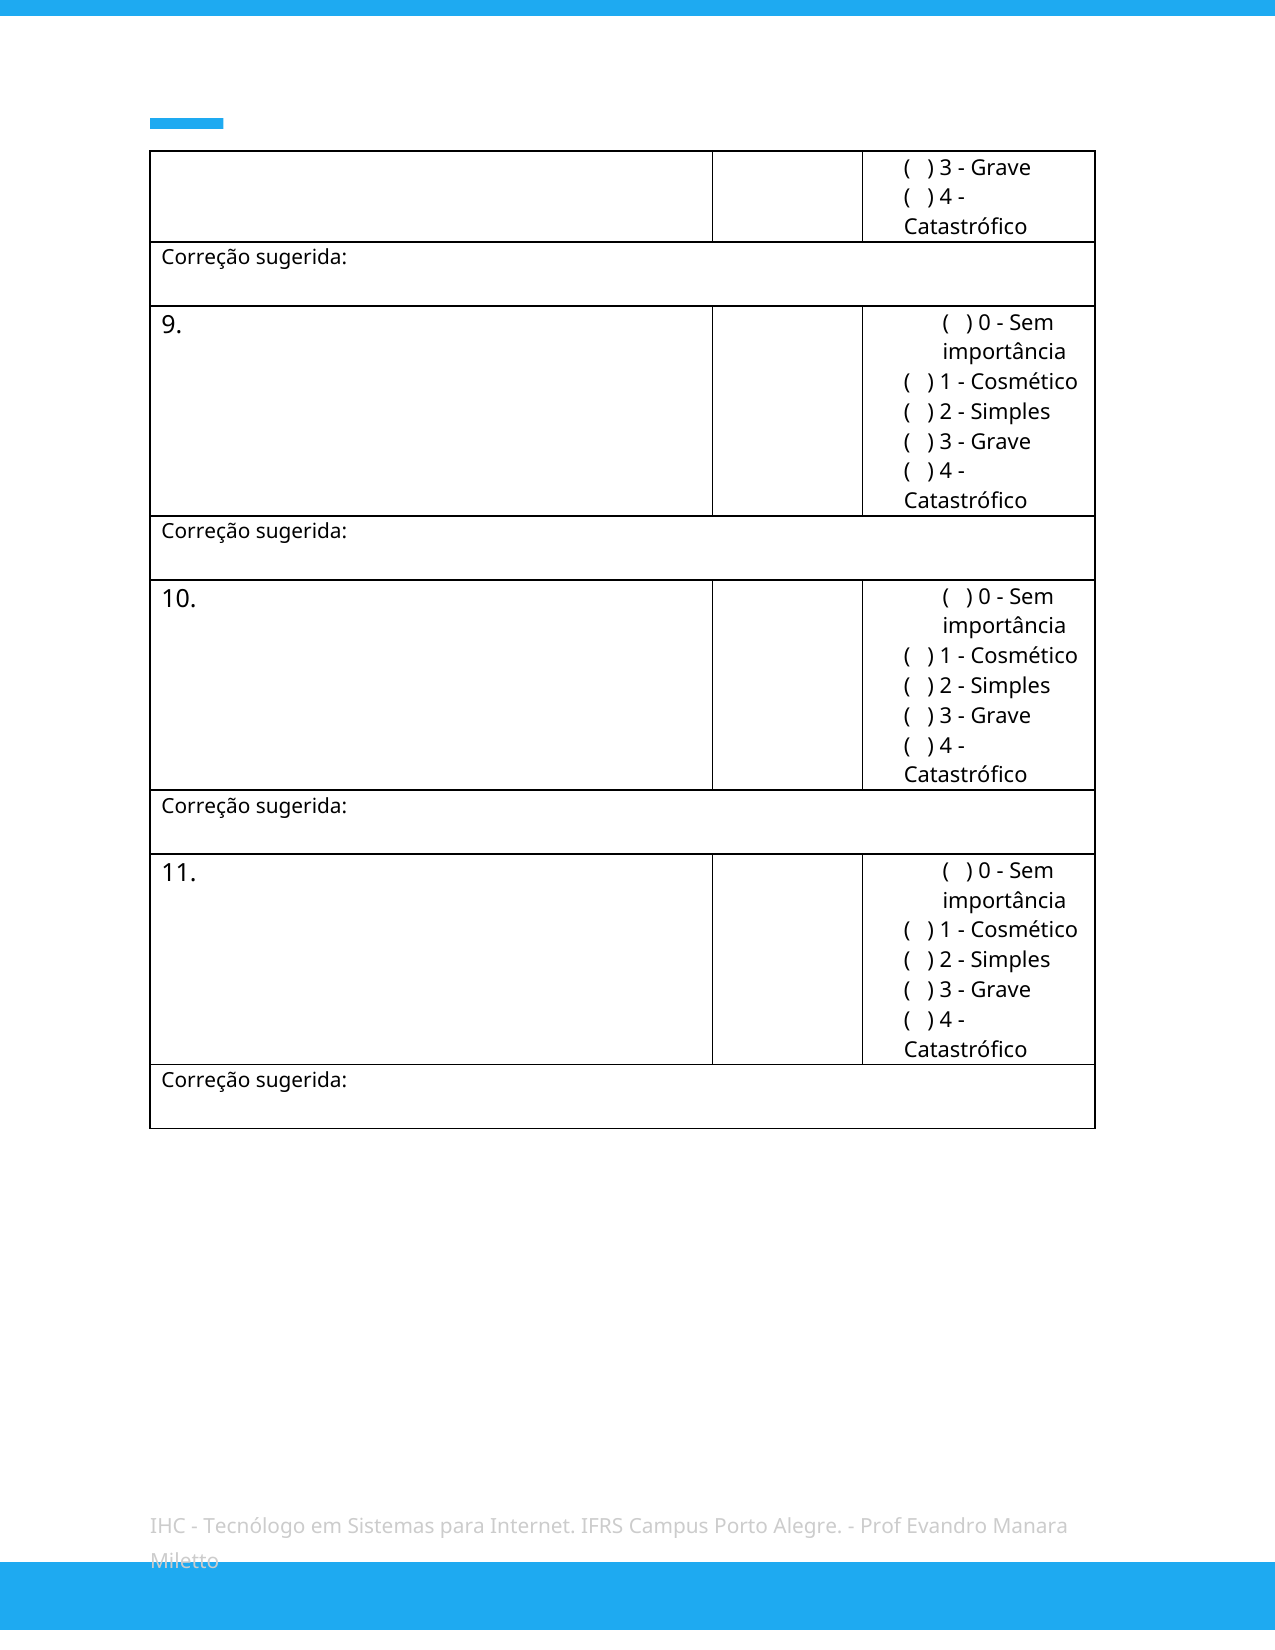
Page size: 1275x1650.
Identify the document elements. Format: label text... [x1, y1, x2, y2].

table_cell ( ) 0 - Sem importância ( ) 1 - Cosmético ( ) 2 - Simples ( ) 3 - Grave ( ) 4 - Catastrófico [863, 307, 1094, 515]
table_cell [713, 855, 862, 1063]
table_cell Correção sugerida: [151, 1065, 1094, 1127]
picture [150, 118, 224, 129]
table_cell ( ) 0 - Sem importância ( ) 1 - Cosmético ( ) 2 - Simples ( ) 3 - Grave ( ) 4 - Catastrófico [863, 581, 1094, 789]
table_cell [713, 152, 862, 241]
picture [0, 0, 1275, 16]
table_cell ( ) 0 - Sem importância ( ) 1 - Cosmético ( ) 2 - Simples ( ) 3 - Grave ( ) 4 - Catastrófico [863, 855, 1094, 1063]
table_cell [713, 581, 862, 789]
table_cell [713, 307, 862, 515]
table_cell Correção sugerida: [151, 791, 1094, 853]
table_cell [151, 152, 712, 241]
table_cell Correção sugerida: [151, 243, 1094, 305]
table_cell 11. [151, 855, 712, 1063]
table_cell ( ) 3 - Grave ( ) 4 - Catastrófico [863, 152, 1094, 241]
table_cell 9. [151, 307, 712, 515]
table_cell 10. [151, 581, 712, 789]
table_cell Correção sugerida: [151, 517, 1094, 579]
picture [0, 1562, 1275, 1630]
